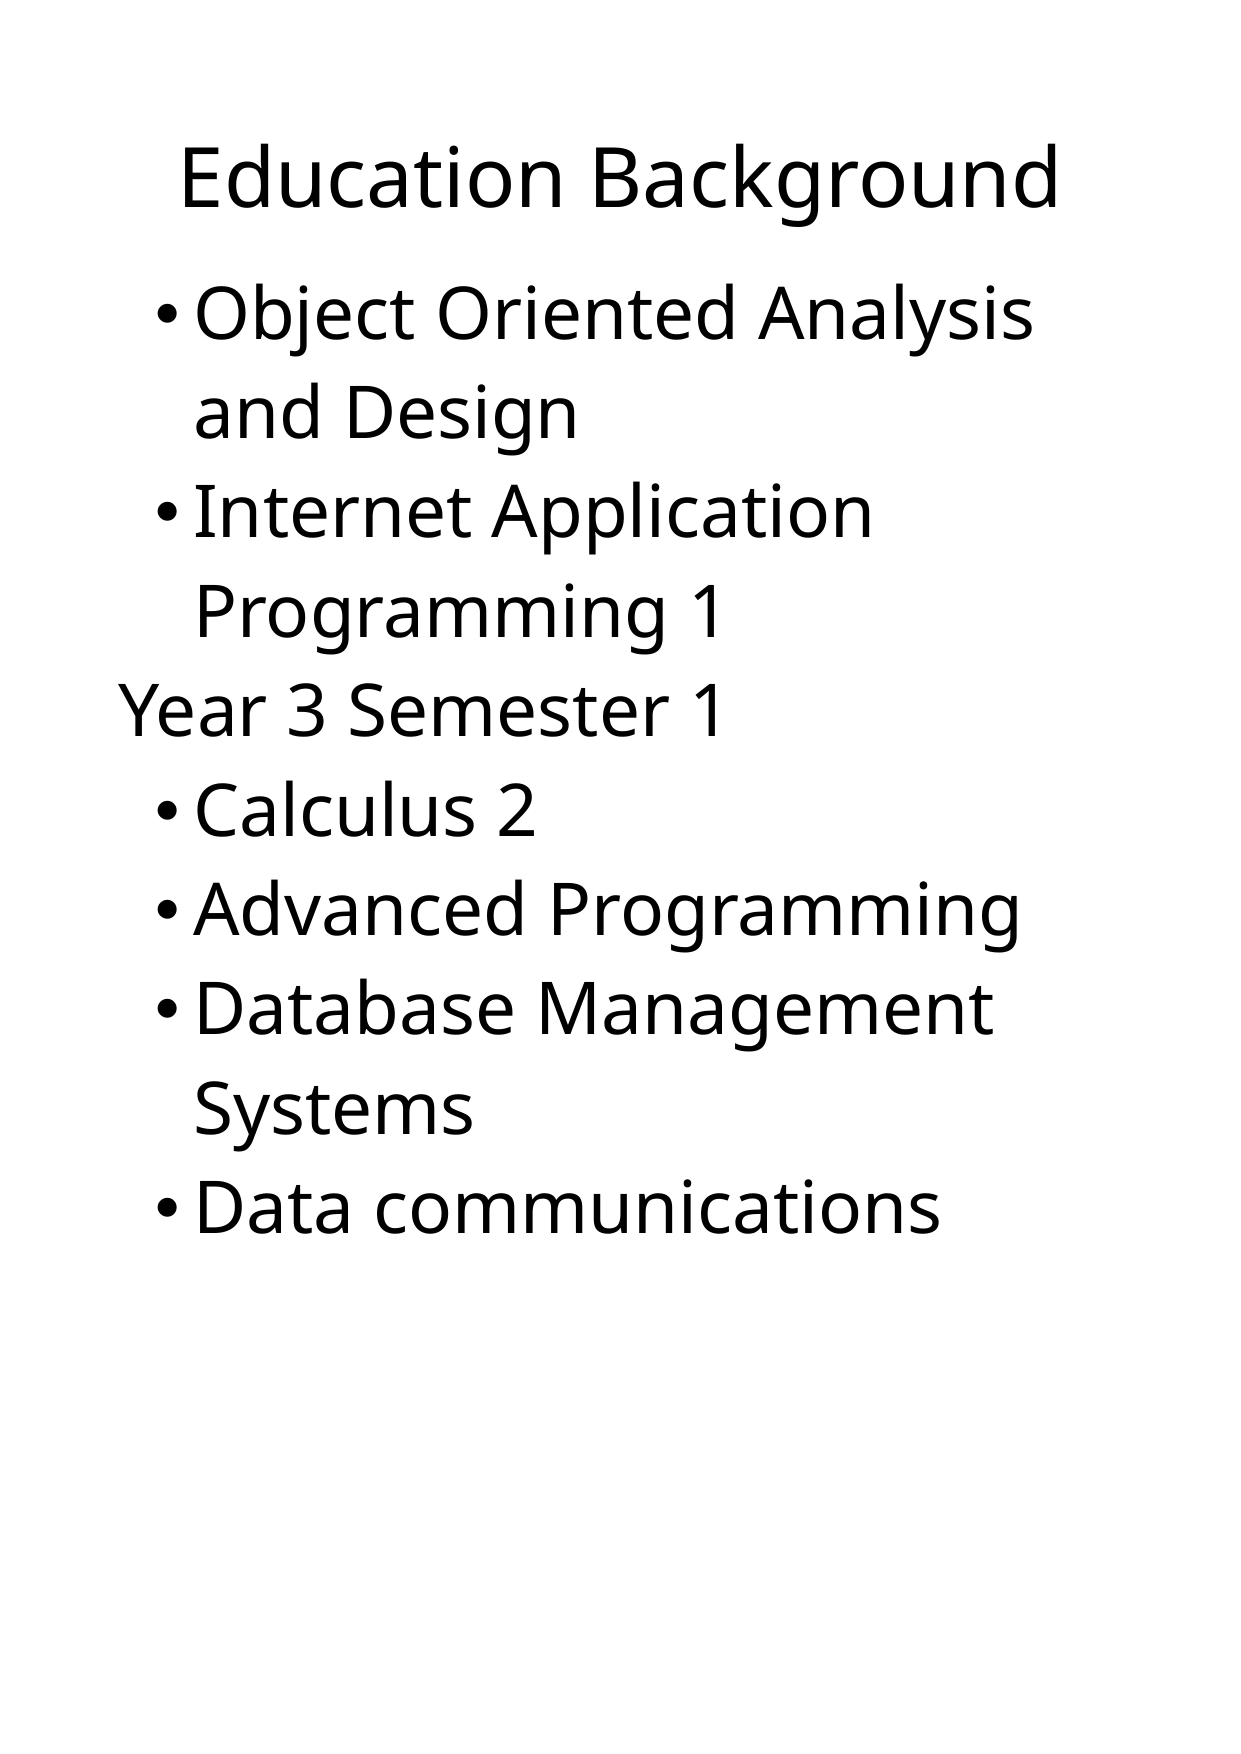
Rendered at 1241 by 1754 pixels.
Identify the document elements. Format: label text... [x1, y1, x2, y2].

list Database Management Systems [156, 957, 1122, 1156]
list Calculus 2 [156, 758, 1122, 857]
list Data communications [156, 1156, 1122, 1255]
list Object Oriented Analysis and Design [156, 261, 1122, 460]
list Advanced Programming [156, 857, 1122, 957]
text Year 3 Semester 1 [118, 659, 1122, 758]
list Internet Application Programming 1 [156, 460, 1122, 659]
